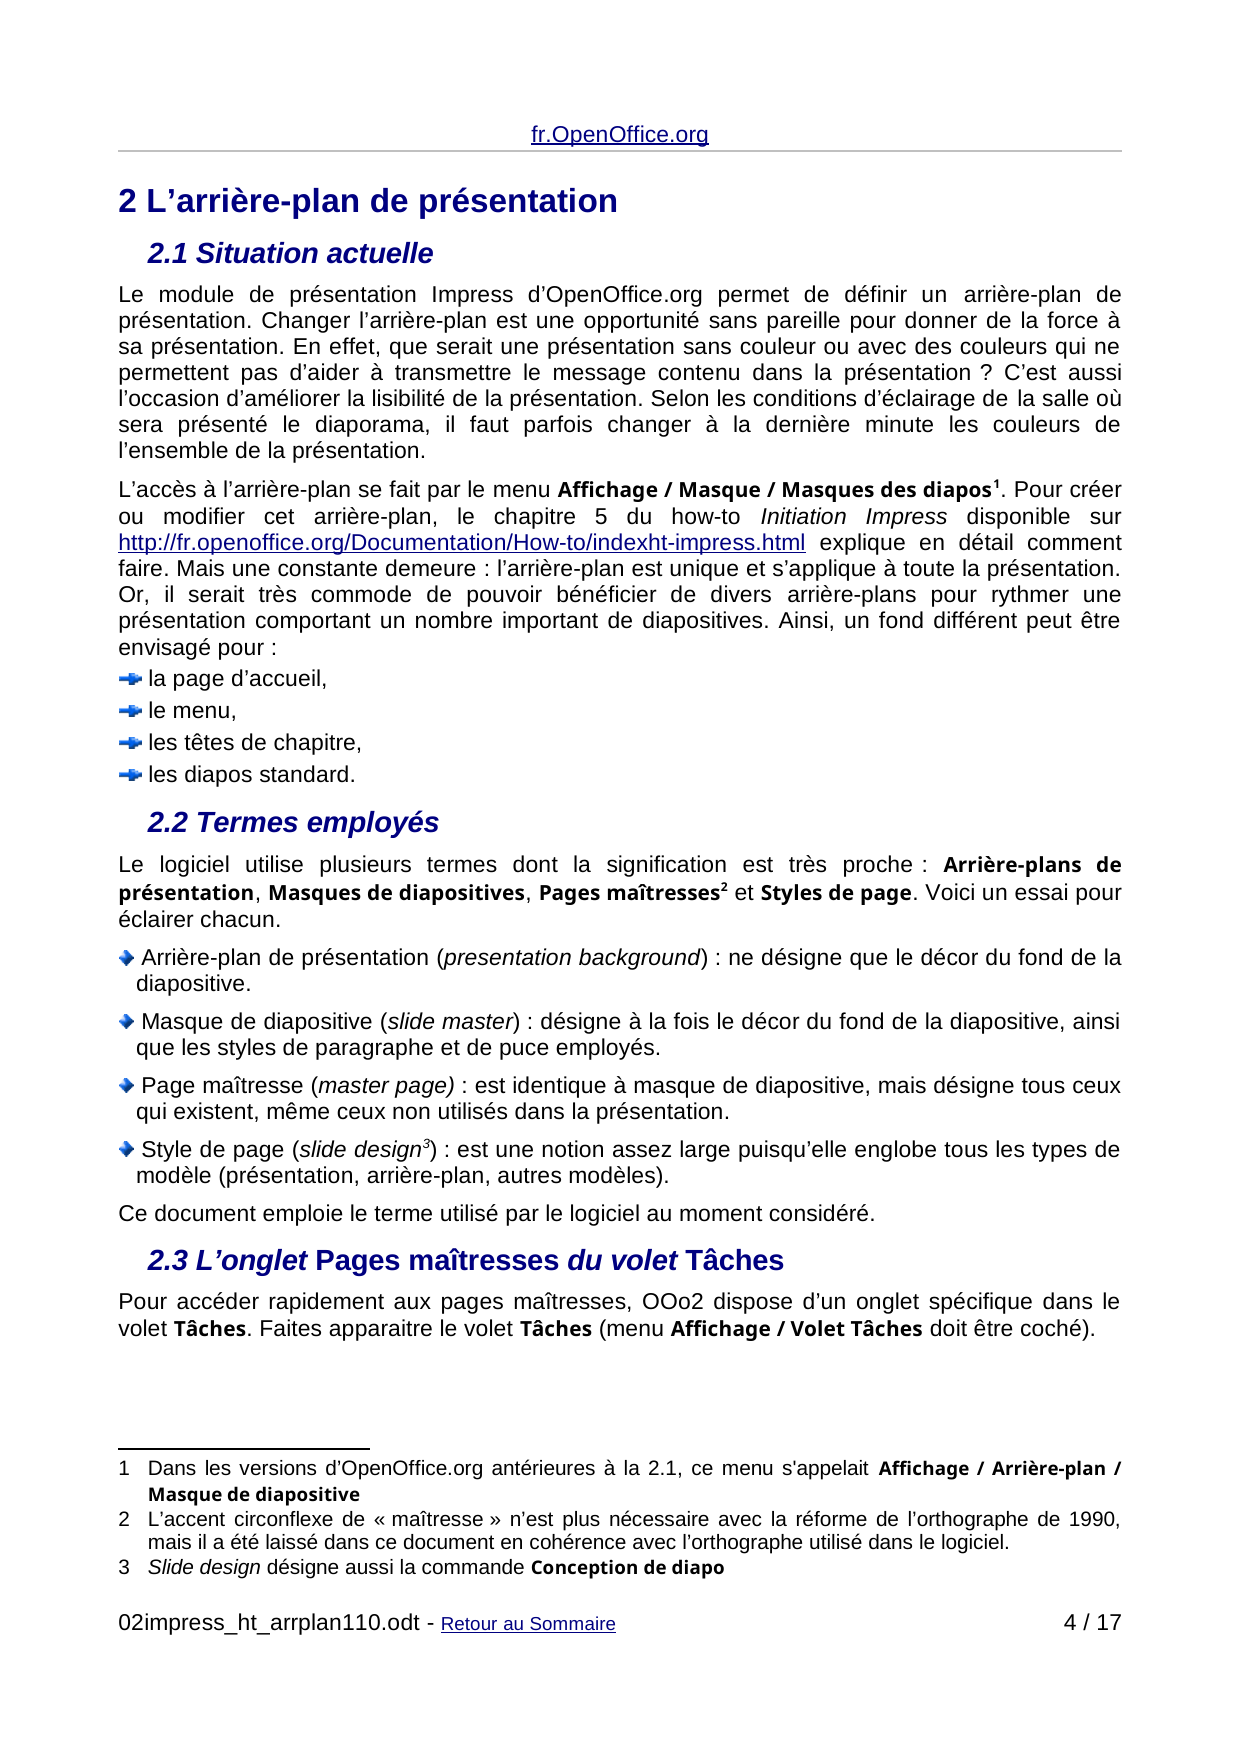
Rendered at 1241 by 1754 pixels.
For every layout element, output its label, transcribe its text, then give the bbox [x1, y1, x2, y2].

picture [119, 1141, 134, 1157]
picture [119, 737, 142, 749]
subtitle Situation actuelle [148, 237, 1122, 269]
list les têtes de chapitre, [118, 730, 1122, 756]
subtitle Termes employés [148, 806, 1122, 838]
text Le logiciel utilise plusieurs termes dont la signification est très proche : Arrière-plans de présentation, Masques de diapositives, Pages maîtresses et Styles de page. Voici un essai pour éclairer chacun. [118, 850, 1122, 933]
picture [119, 1078, 134, 1093]
list Arrière-plan de présentation (presentation background) : ne désigne que le décor du fond de la diapositive. [118, 945, 1122, 997]
list Style de page (slide design) : est une notion assez large puisqu’elle englobe tous les types de modèle (présentation, arrière-plan, autres modèles). [118, 1136, 1122, 1188]
text Dans les versions d’OpenOffice.org antérieures à la 2.1, ce menu s'appelait Affichage / Arrière-plan / Masque de diapositive [118, 1455, 1122, 1507]
list Slide design désigne aussi la commande Conception de diapo [118, 1554, 1122, 1580]
text Pour accéder rapidement aux pages maîtresses, OOo2 dispose d’un onglet spécifique dans le volet Tâches. Faites apparaitre le volet Tâches (menu Affichage / Volet Tâches doit être coché). [118, 1288, 1122, 1343]
text Ce document emploie le terme utilisé par le logiciel au moment considéré. [118, 1200, 1122, 1226]
text L’accent circonflexe de « maîtresse » n’est plus nécessaire avec la réforme de l’orthographe de 1990, mais il a été laissé dans ce document en cohérence avec l’orthographe utilisé dans le logiciel. [118, 1507, 1122, 1554]
picture [119, 769, 142, 781]
picture [119, 705, 142, 717]
list Page maîtresse (master page) : est identique à masque de diapositive, mais désigne tous ceux qui existent, même ceux non utilisés dans la présentation. [118, 1072, 1122, 1124]
subtitle L’onglet Pages maîtresses du volet Tâches [148, 1244, 1122, 1276]
picture [119, 673, 142, 685]
list les diapos standard. [118, 762, 1122, 788]
list la page d’accueil, [118, 666, 1122, 692]
list Masque de diapositive (slide master) : désigne à la fois le décor du fond de la diapositive, ainsi que les styles de paragraphe et de puce employés. [118, 1008, 1122, 1061]
subtitle L’arrière-plan de présentation [118, 182, 1122, 219]
picture [119, 1014, 134, 1029]
text Le module de présentation Impress d’OpenOffice.org permet de définir un arrière-plan de présentation. Changer l’arrière-plan est une opportunité sans pareille pour donner de la force à sa présentation. En effet, que serait une présentation sans couleur ou avec des couleurs qui ne permettent pas d’aider à transmettre le message contenu dans la présentation ? C’est aussi l’occasion d’améliorer la lisibilité de la présentation. Selon les conditions d’éclairage de la salle où sera présenté le diaporama, il faut parfois changer à la dernière minute les couleurs de l’ensemble de la présentation. [118, 281, 1122, 463]
list le menu, [118, 698, 1122, 724]
text L’accès à l’arrière-plan se fait par le menu Affichage / Masque / Masques des diapos. Pour créer ou modifier cet arrière-plan, le chapitre 5 du how-to Initiation Impress disponible sur http://fr.openoffice.org/Documentation/How-to/indexht-impress.html explique en détail comment faire. Mais une constante demeure : l’arrière-plan est unique et s’applique à toute la présentation. Or, il serait très commode de pouvoir bénéficier de divers arrière-plans pour rythmer une présentation comportant un nombre important de diapositives. Ainsi, un fond différent peut être envisagé pour : [118, 475, 1122, 660]
picture [119, 950, 134, 966]
